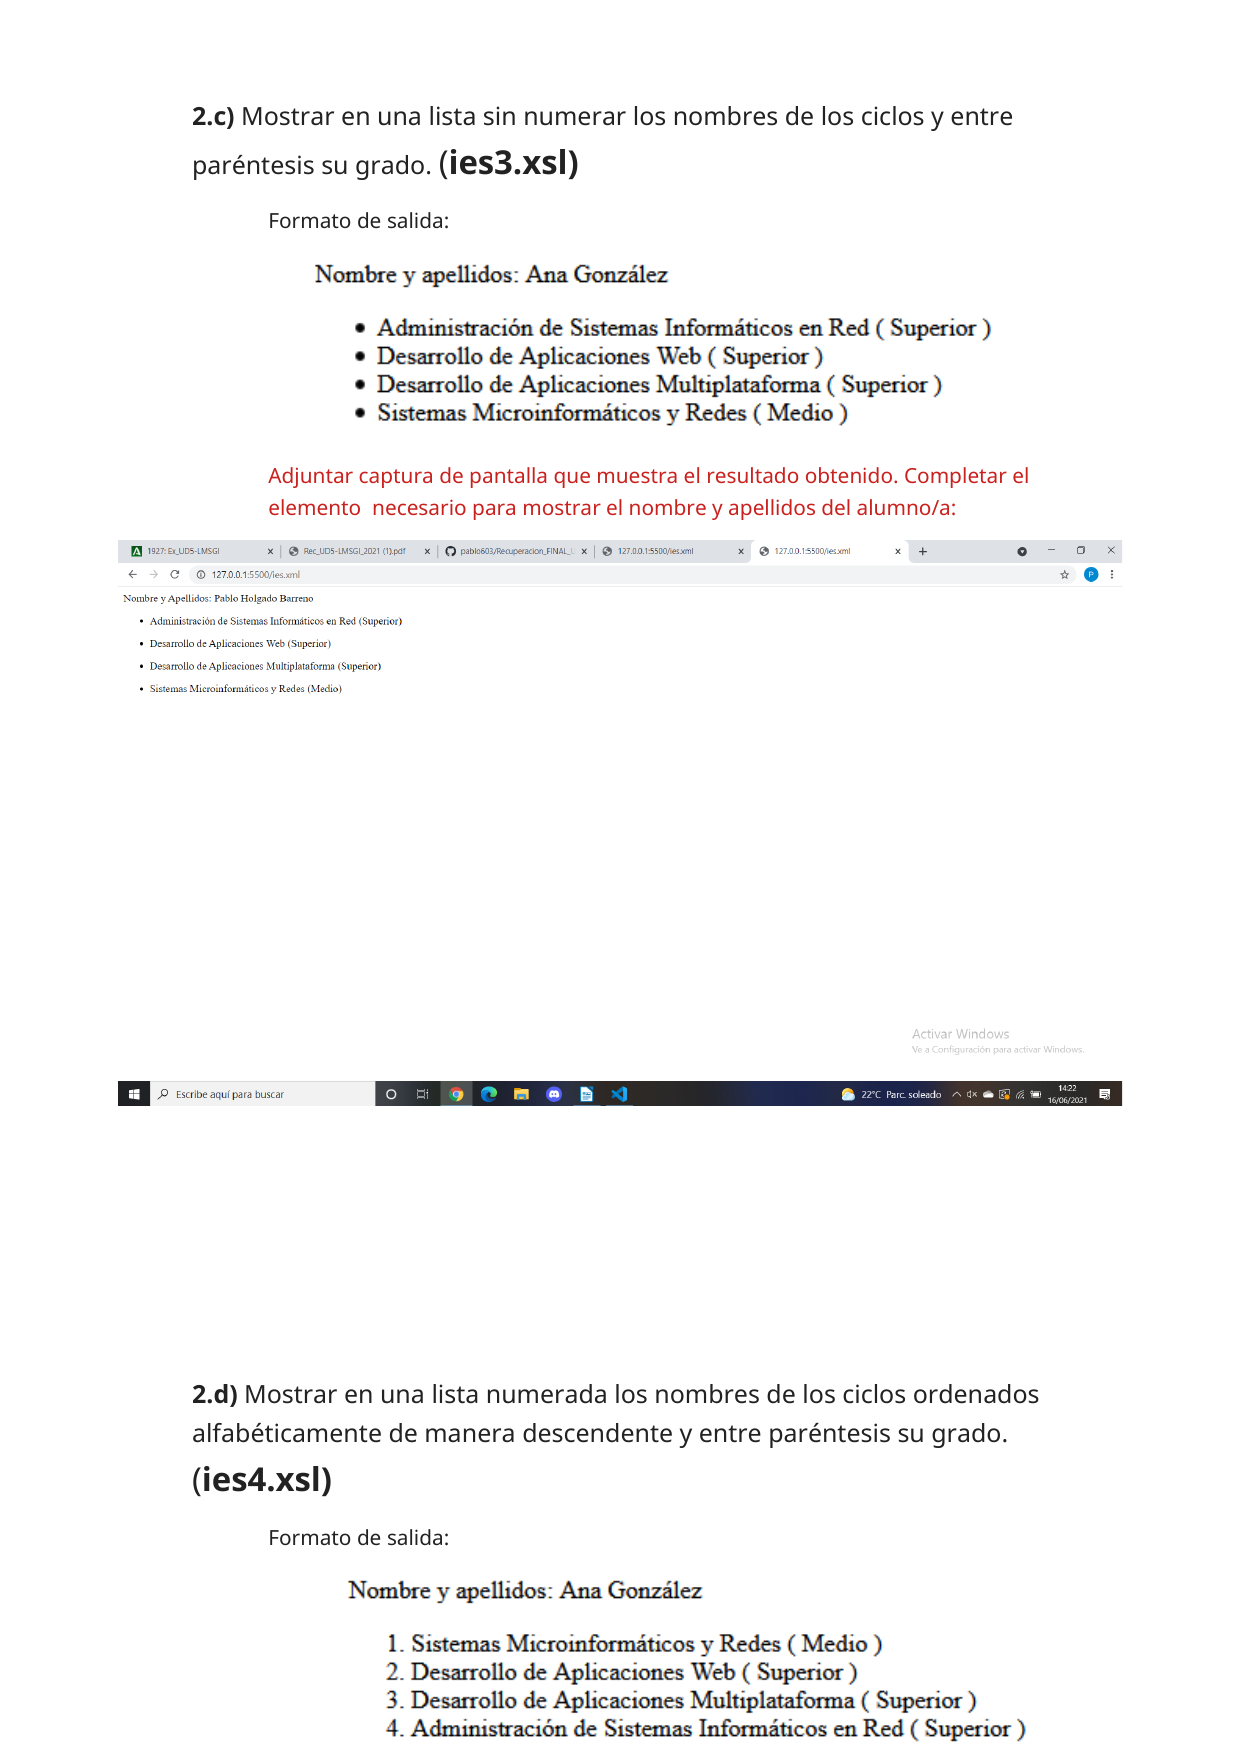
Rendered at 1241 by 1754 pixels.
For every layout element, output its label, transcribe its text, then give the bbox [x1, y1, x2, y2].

picture [342, 1564, 1045, 1747]
list 2.c) Mostrar en una lista sin numerar los nombres de los ciclos y entre paréntesis su grado. (ies3.xsl) [118, 98, 1122, 184]
picture [315, 248, 1013, 457]
text Formato de salida: [118, 1510, 1122, 1555]
text Formato de salida: [118, 193, 1122, 238]
picture [118, 540, 1123, 1106]
text Adjuntar captura de pantalla que muestra el resultado obtenido. Completar el elemento necesario para mostrar el nombre y apellidos del alumno/a: [268, 401, 1122, 522]
list 2.d) Mostrar en una lista numerada los nombres de los ciclos ordenados alfabéticamente de manera descendente y entre paréntesis su grado. (ies4.xsl) [118, 1376, 1122, 1501]
